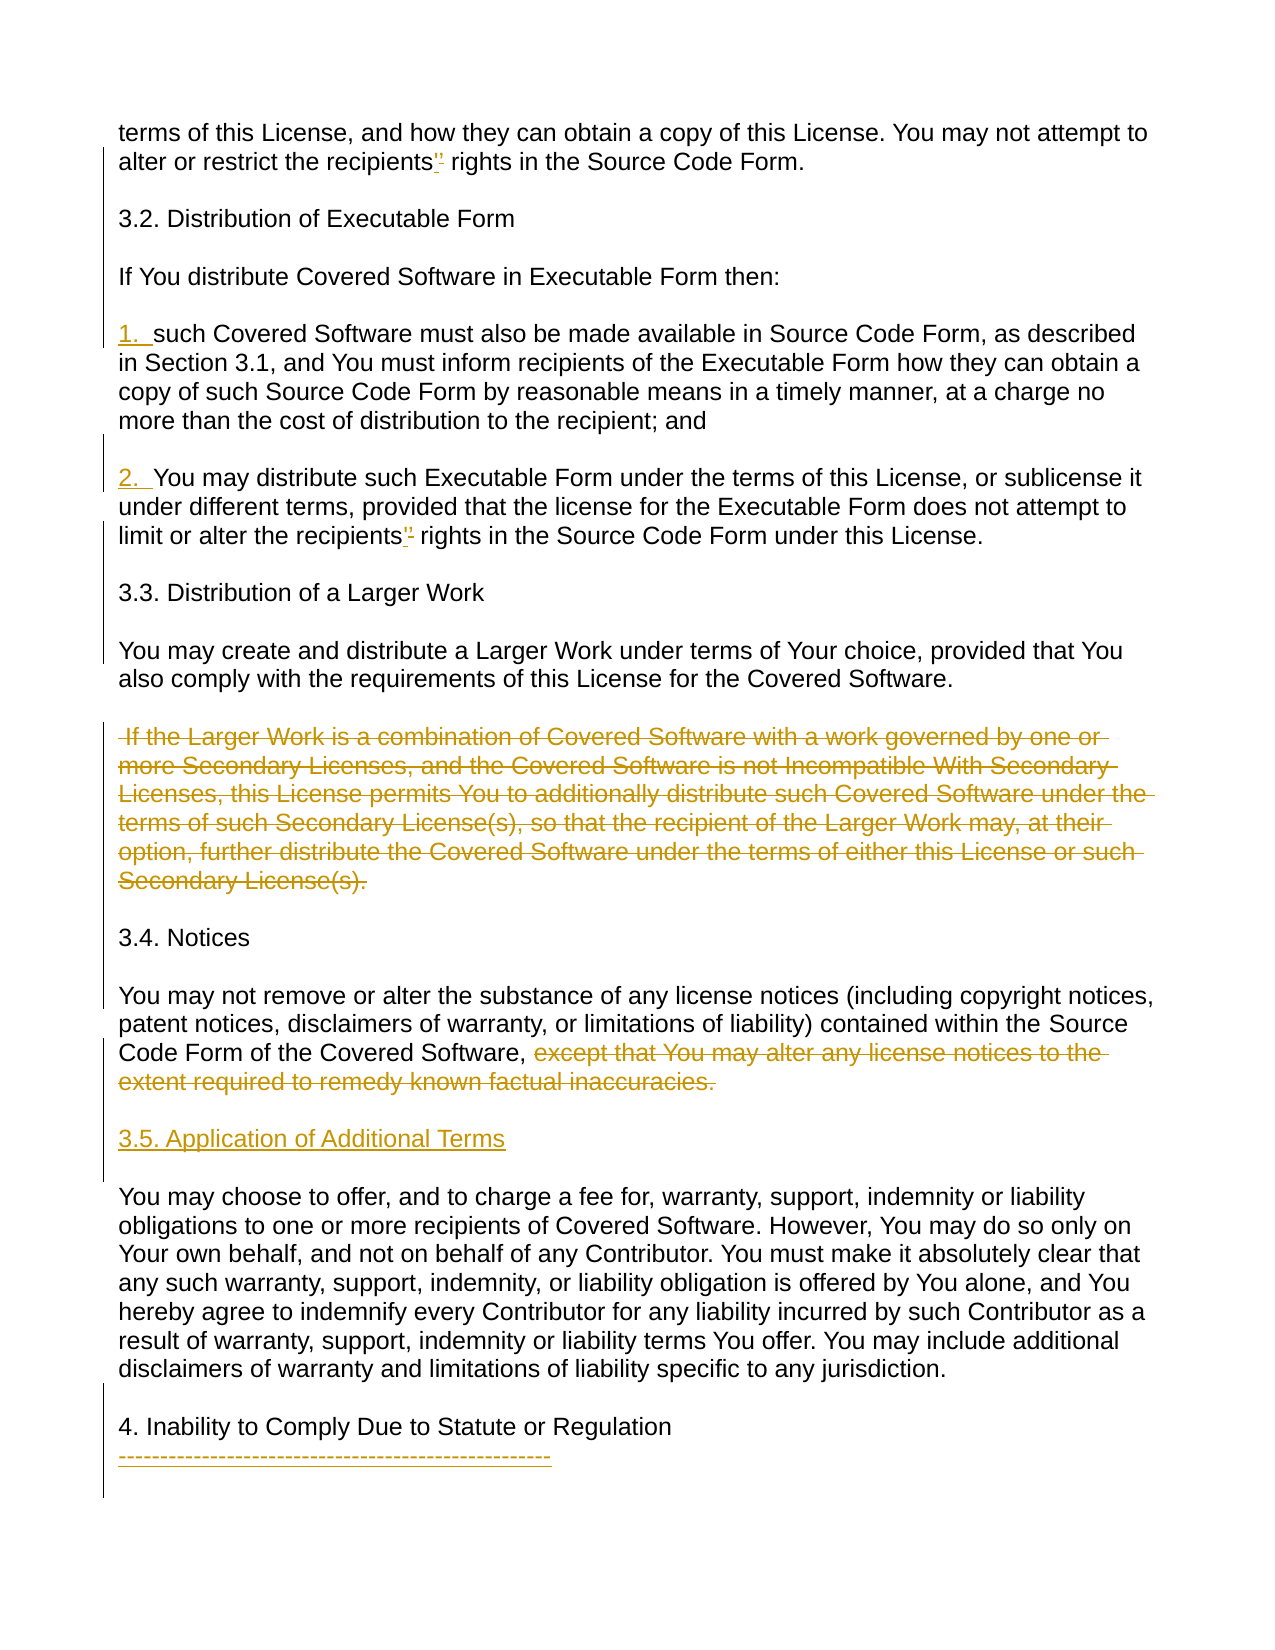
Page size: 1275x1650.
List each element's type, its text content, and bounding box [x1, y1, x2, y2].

text If You distribute Covered Software in Executable Form then: [118, 262, 1157, 291]
text 3.4. Notices [118, 894, 1157, 923]
text You may create and distribute a Larger Work under terms of Your choice, provided that You also comply with the requirements of this License for the Covered Software. [118, 636, 1157, 693]
text ---------------------------------------------------- [118, 1441, 1157, 1469]
text 3.5. Application of Additional Terms [118, 1124, 1157, 1153]
text 4. Inability to Comply Due to Statute or Regulation [118, 1412, 1157, 1441]
text terms of this License, and how they can obtain a copy of this License. You may not attempt to alter or restrict the recipients' rights in the Source Code Form. [118, 118, 1157, 176]
text Your own behalf, and not on behalf of any Contributor. You must make it absolutely clear that any such warranty, support, indemnity, or liability obligation is offered by You alone, and You hereby agree to indemnify every Contributor for any liability incurred by such Contributor as a result of warranty, support, indemnity or liability terms You offer. You may include additional disclaimers of warranty and limitations of liability specific to any jurisdiction. [118, 1239, 1157, 1383]
text 3.2. Distribution of Executable Form [118, 204, 1157, 233]
text You may choose to offer, and to charge a fee for, warranty, support, indemnity or liability obligations to one or more recipients of Covered Software. However, You may do so only on [118, 1182, 1157, 1239]
text 2. You may distribute such Executable Form under the terms of this License, or sublicense it under different terms, provided that the license for the Executable Form does not attempt to limit or alter the recipients' rights in the Source Code Form under this License. [118, 463, 1157, 549]
text You may not remove or alter the substance of any license notices (including copyright notices, patent notices, disclaimers of warranty, or limitations of liability) contained within the Source Code Form of the Covered Software, [118, 981, 1157, 1096]
text 1. such Covered Software must also be made available in Source Code Form, as described in Section 3.1, and You must inform recipients of the Executable Form how they can obtain a copy of such Source Code Form by reasonable means in a timely manner, at a charge no more than the cost of distribution to the recipient; and [118, 319, 1157, 434]
text 3.3. Distribution of a Larger Work [118, 578, 1157, 607]
